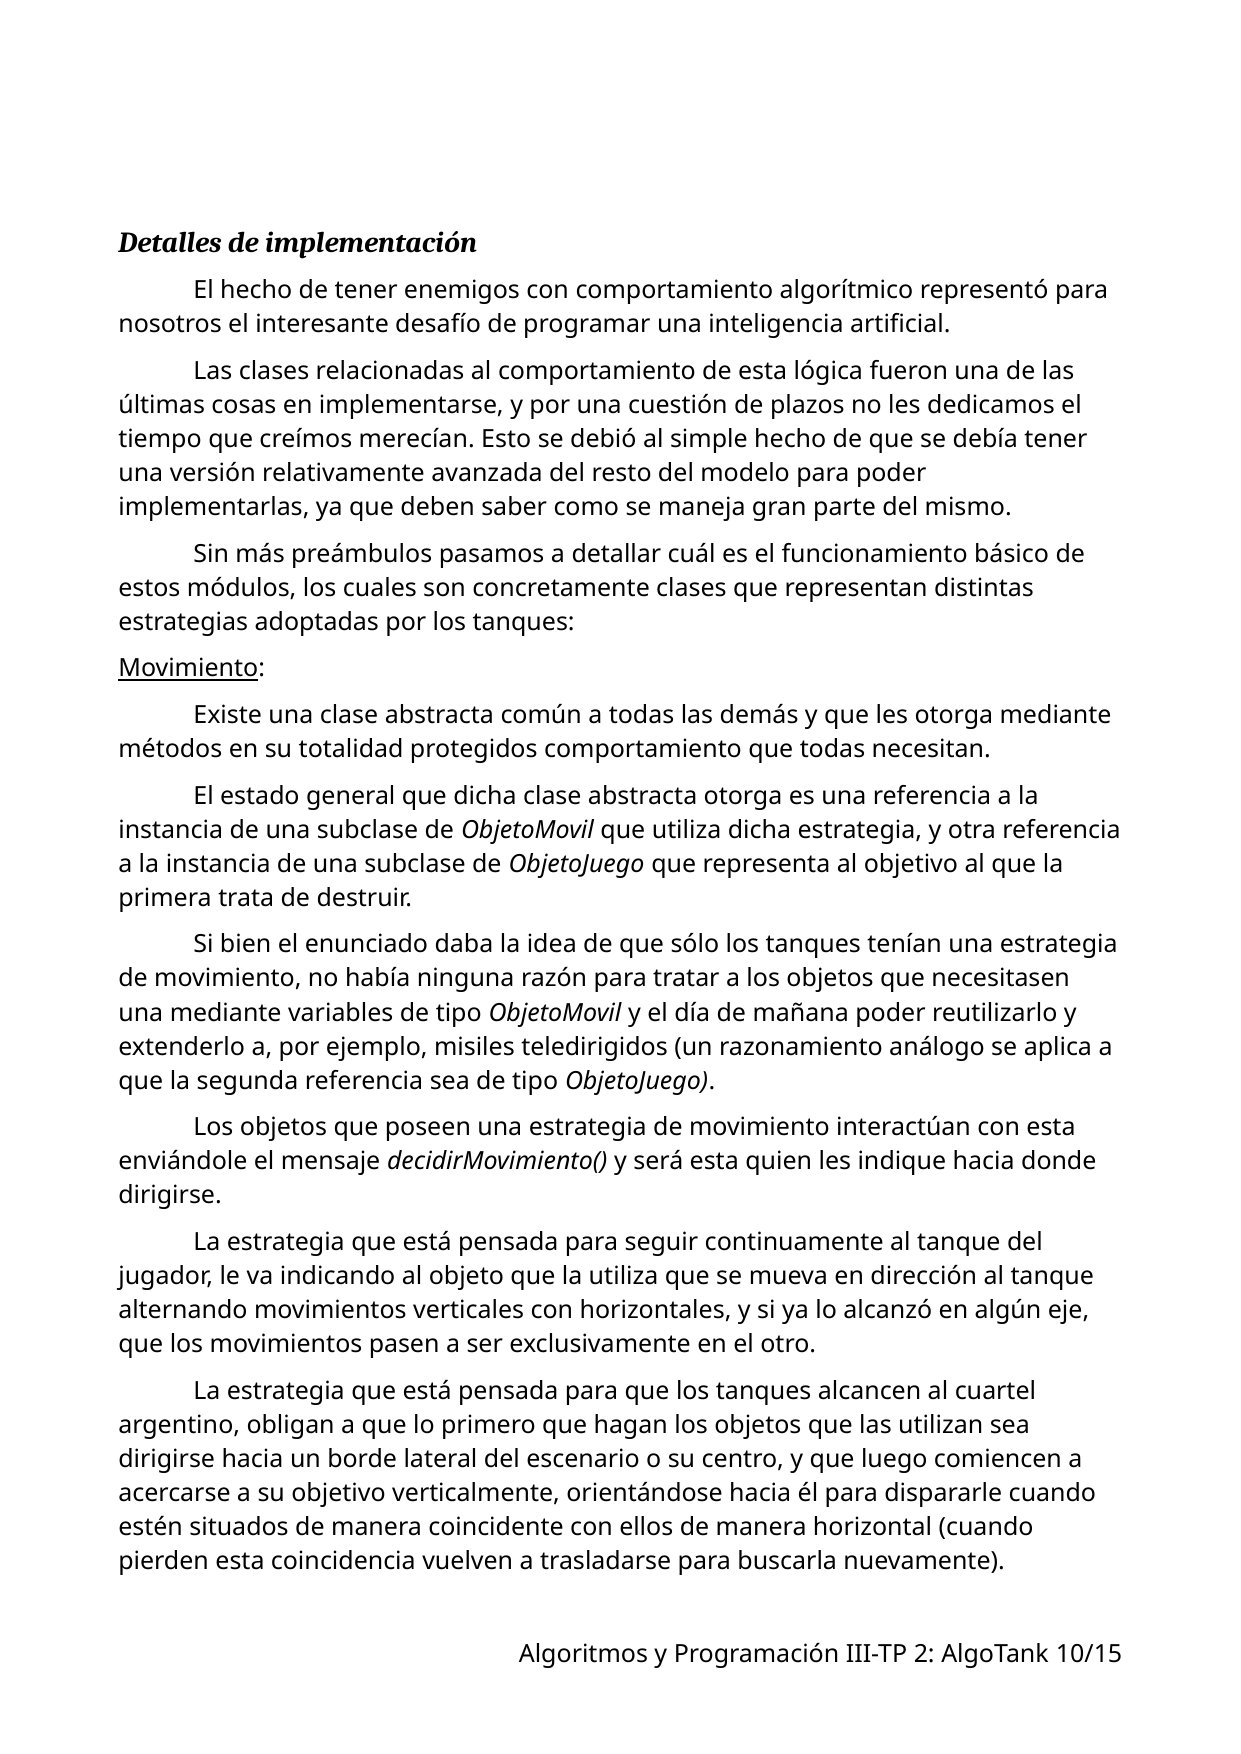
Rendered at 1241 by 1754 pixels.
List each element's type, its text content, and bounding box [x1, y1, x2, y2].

text Si bien el enunciado daba la idea de que sólo los tanques tenían una estrategia de movimiento, no había ninguna razón para tratar a los objetos que necesitasen una mediante variables de tipo ObjetoMovil y el día de mañana poder reutilizarlo y extenderlo a, por ejemplo, misiles teledirigidos (un razonamiento análogo se aplica a que la segunda referencia sea de tipo ObjetoJuego). [118, 926, 1122, 1096]
text Los objetos que poseen una estrategia de movimiento interactúan con esta enviándole el mensaje decidirMovimiento() y será esta quien les indique hacia donde dirigirse. [118, 1109, 1122, 1211]
subtitle Detalles de implementación [118, 226, 1122, 259]
text Las clases relacionadas al comportamiento de esta lógica fueron una de las últimas cosas en implementarse, y por una cuestión de plazos no les dedicamos el tiempo que creímos merecían. Esto se debió al simple hecho de que se debía tener una versión relativamente avanzada del resto del modelo para poder implementarlas, ya que deben saber como se maneja gran parte del mismo. [118, 353, 1122, 523]
text La estrategia que está pensada para seguir continuamente al tanque del jugador, le va indicando al objeto que la utiliza que se mueva en dirección al tanque alternando movimientos verticales con horizontales, y si ya lo alcanzó en algún eje, que los movimientos pasen a ser exclusivamente en el otro. [118, 1223, 1122, 1360]
text Movimiento: [118, 650, 1122, 684]
text El estado general que dicha clase abstracta otorga es una referencia a la instancia de una subclase de ObjetoMovil que utiliza dicha estrategia, y otra referencia a la instancia de una subclase de ObjetoJuego que representa al objetivo al que la primera trata de destruir. [118, 777, 1122, 913]
text Existe una clase abstracta común a todas las demás y que les otorga mediante métodos en su totalidad protegidos comportamiento que todas necesitan. [118, 697, 1122, 765]
text La estrategia que está pensada para que los tanques alcancen al cuartel argentino, obligan a que lo primero que hagan los objetos que las utilizan sea dirigirse hacia un borde lateral del escenario o su centro, y que luego comiencen a acercarse a su objetivo verticalmente, orientándose hacia él para dispararle cuando estén situados de manera coincidente con ellos de manera horizontal (cuando pierden esta coincidencia vuelven a trasladarse para buscarla nuevamente). [118, 1372, 1122, 1577]
text El hecho de tener enemigos con comportamiento algorítmico representó para nosotros el interesante desafío de programar una inteligencia artificial. [118, 272, 1122, 340]
text Sin más preámbulos pasamos a detallar cuál es el funcionamiento básico de estos módulos, los cuales son concretamente clases que representan distintas estrategias adoptadas por los tanques: [118, 535, 1122, 638]
